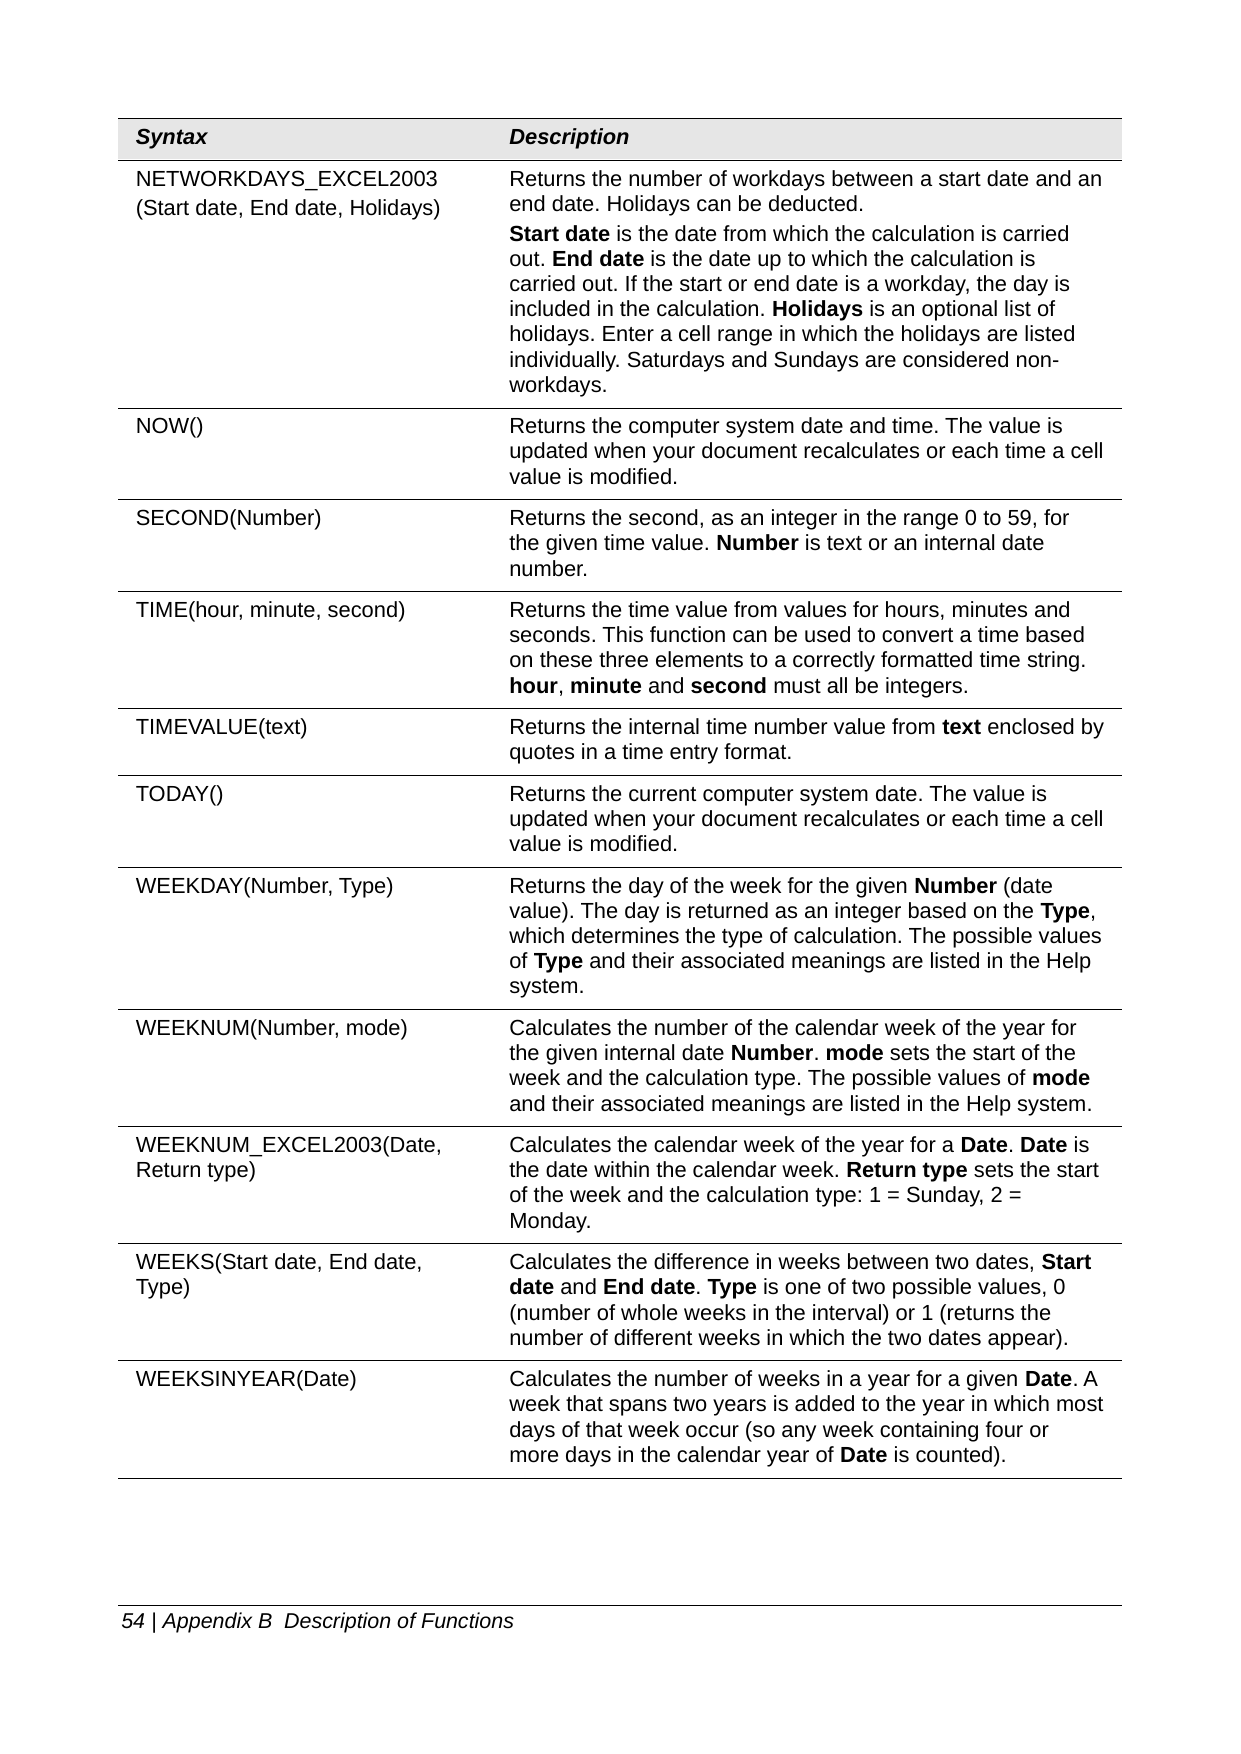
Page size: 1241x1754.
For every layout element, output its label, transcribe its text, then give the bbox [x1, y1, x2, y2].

table_cell WEEKS(Start date, End date, Type) [118, 1244, 492, 1360]
table_header Syntax [118, 119, 492, 159]
table_cell TIME(hour, minute, second) [118, 592, 492, 708]
table_header Description [492, 119, 1122, 159]
table_cell WEEKNUM_EXCEL2003(Date, Return type) [118, 1127, 492, 1243]
table_cell Returns the computer system date and time. The value is updated when your document recalculates or each time a cell value is modified. [492, 409, 1122, 499]
table_cell Returns the number of workdays between a start date and an end date. Holidays can be deducted. Start date is the date from which the calculation is carried out. End date is the date up to which the calculation is carried out. If the start or end date is a workday, the day is included in the calculation. Holidays is an optional list of holidays. Enter a cell range in which the holidays are listed individually. Saturdays and Sundays are considered non-workdays. [492, 161, 1122, 407]
table_cell Calculates the number of weeks in a year for a given Date. A week that spans two years is added to the year in which most days of that week occur (so any week containing four or more days in the calendar year of Date is counted). [492, 1361, 1122, 1477]
table_cell WEEKNUM(Number, mode) [118, 1010, 492, 1126]
table_cell Calculates the number of the calendar week of the year for the given internal date Number. mode sets the start of the week and the calculation type. The possible values of mode and their associated meanings are listed in the Help system. [492, 1010, 1122, 1126]
table_cell NOW() [118, 409, 492, 499]
table_cell Returns the day of the week for the given Number (date value). The day is returned as an integer based on the Type, which determines the type of calculation. The possible values of Type and their associated meanings are listed in the Help system. [492, 868, 1122, 1009]
table_cell Returns the current computer system date. The value is updated when your document recalculates or each time a cell value is modified. [492, 776, 1122, 867]
table_cell WEEKSINYEAR(Date) [118, 1361, 492, 1477]
table_cell WEEKDAY(Number, Type) [118, 868, 492, 1009]
table_cell Returns the second, as an integer in the range 0 to 59, for the given time value. Number is text or an internal date number. [492, 500, 1122, 591]
table_cell NETWORKDAYS_EXCEL2003 (Start date, End date, Holidays) [118, 161, 492, 407]
table_cell Returns the time value from values for hours, minutes and seconds. This function can be used to convert a time based on these three elements to a correctly formatted time string. hour, minute and second must all be integers. [492, 592, 1122, 708]
table_cell Calculates the difference in weeks between two dates, Start date and End date. Type is one of two possible values, 0 (number of whole weeks in the interval) or 1 (returns the number of different weeks in which the two dates appear). [492, 1244, 1122, 1360]
table_cell TIMEVALUE(text) [118, 709, 492, 775]
table_cell SECOND(Number) [118, 500, 492, 591]
table_cell Returns the internal time number value from text enclosed by quotes in a time entry format. [492, 709, 1122, 775]
table_cell TODAY() [118, 776, 492, 867]
table_cell Calculates the calendar week of the year for a Date. Date is the date within the calendar week. Return type sets the start of the week and the calculation type: 1 = Sunday, 2 = Monday. [492, 1127, 1122, 1243]
